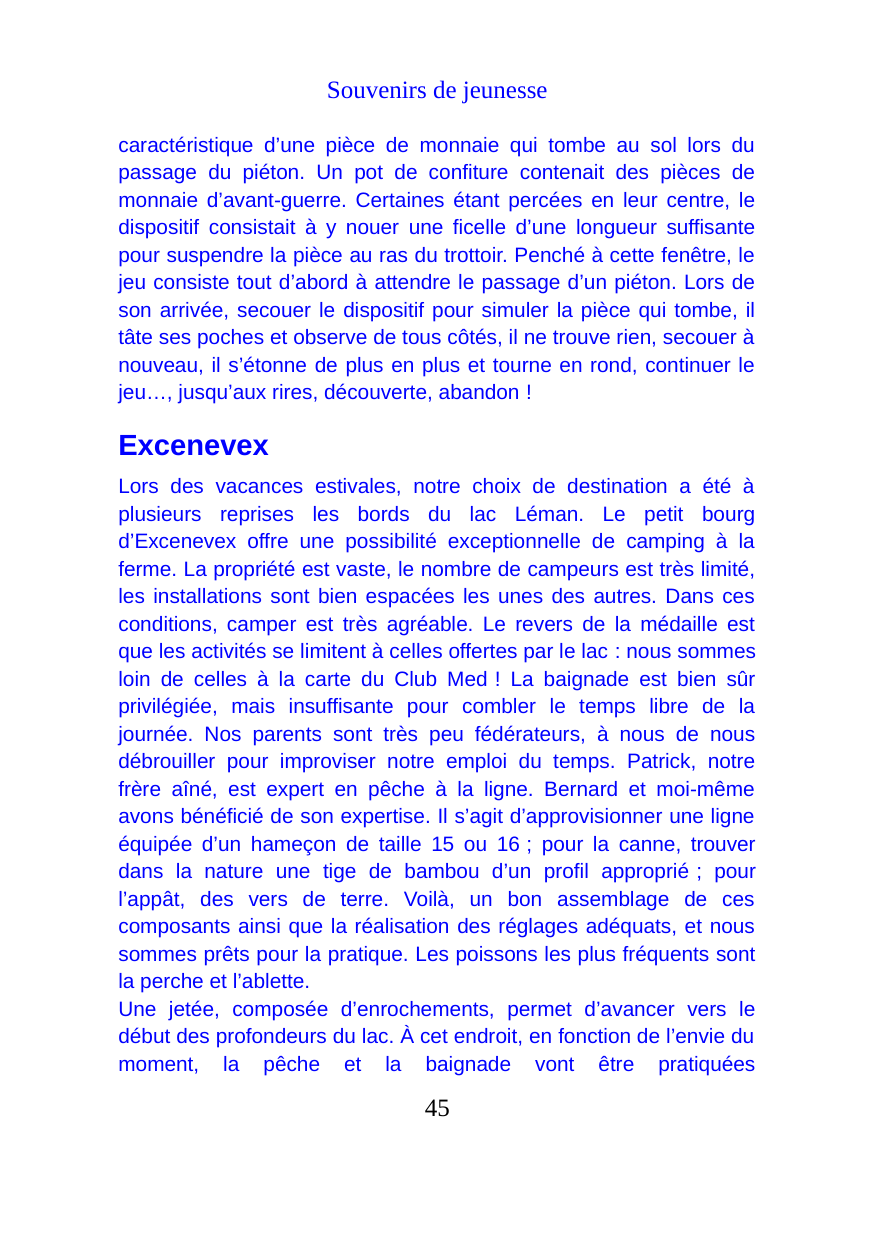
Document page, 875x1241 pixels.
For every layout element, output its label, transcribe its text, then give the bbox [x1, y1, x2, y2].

text Une jetée, composée d’enrochements, permet d’avancer vers le début des profondeurs du lac. À cet endroit, en fonction de l’envie du moment, la pêche et la baignade vont être pratiquées [118, 997, 756, 1076]
text caractéristique d’une pièce de monnaie qui tombe au sol lors du passage du piéton. Un pot de confiture contenait des pièces de monnaie d’avant-guerre. Certaines étant percées en leur centre, le dispositif consistait à y nouer une ficelle d’une longueur suffisante pour suspendre la pièce au ras du trottoir. Penché à cette fenêtre, le jeu consiste tout d’abord à attendre le passage d’un piéton. Lors de son arrivée, secouer le dispositif pour simuler la pièce qui tombe, il tâte ses poches et observe de tous côtés, il ne trouve rien, secouer à nouveau, il s’étonne de plus en plus et tourne en rond, continuer le jeu…, jusqu’aux rires, découverte, abandon ! [118, 132, 756, 404]
subtitle Excenevex [118, 428, 756, 462]
text Lors des vacances estivales, notre choix de destination a été à plusieurs reprises les bords du lac Léman. Le petit bourg d’Excenevex offre une possibilité exceptionnelle de camping à la ferme. La propriété est vaste, le nombre de campeurs est très limité, les installations sont bien espacées les unes des autres. Dans ces conditions, camper est très agréable. Le revers de la médaille est que les activités se limitent à celles offertes par le lac : nous sommes loin de celles à la carte du Club Med ! La baignade est bien sûr privilégiée, mais insuffisante pour combler le temps libre de la journée. Nos parents sont très peu fédérateurs, à nous de nous débrouiller pour improviser notre emploi du temps. Patrick, notre frère aîné, est expert en pêche à la ligne. Bernard et moi-même avons bénéficié de son expertise. Il s’agit d’approvisionner une ligne équipée d’un hameçon de taille 15 ou 16 ; pour la canne, trouver dans la nature une tige de bambou d’un profil approprié ; pour l’appât, des vers de terre. Voilà, un bon assemblage de ces composants ainsi que la réalisation des réglages adéquats, et nous sommes prêts pour la pratique. Les poissons les plus fréquents sont la perche et l’ablette. [118, 474, 756, 993]
